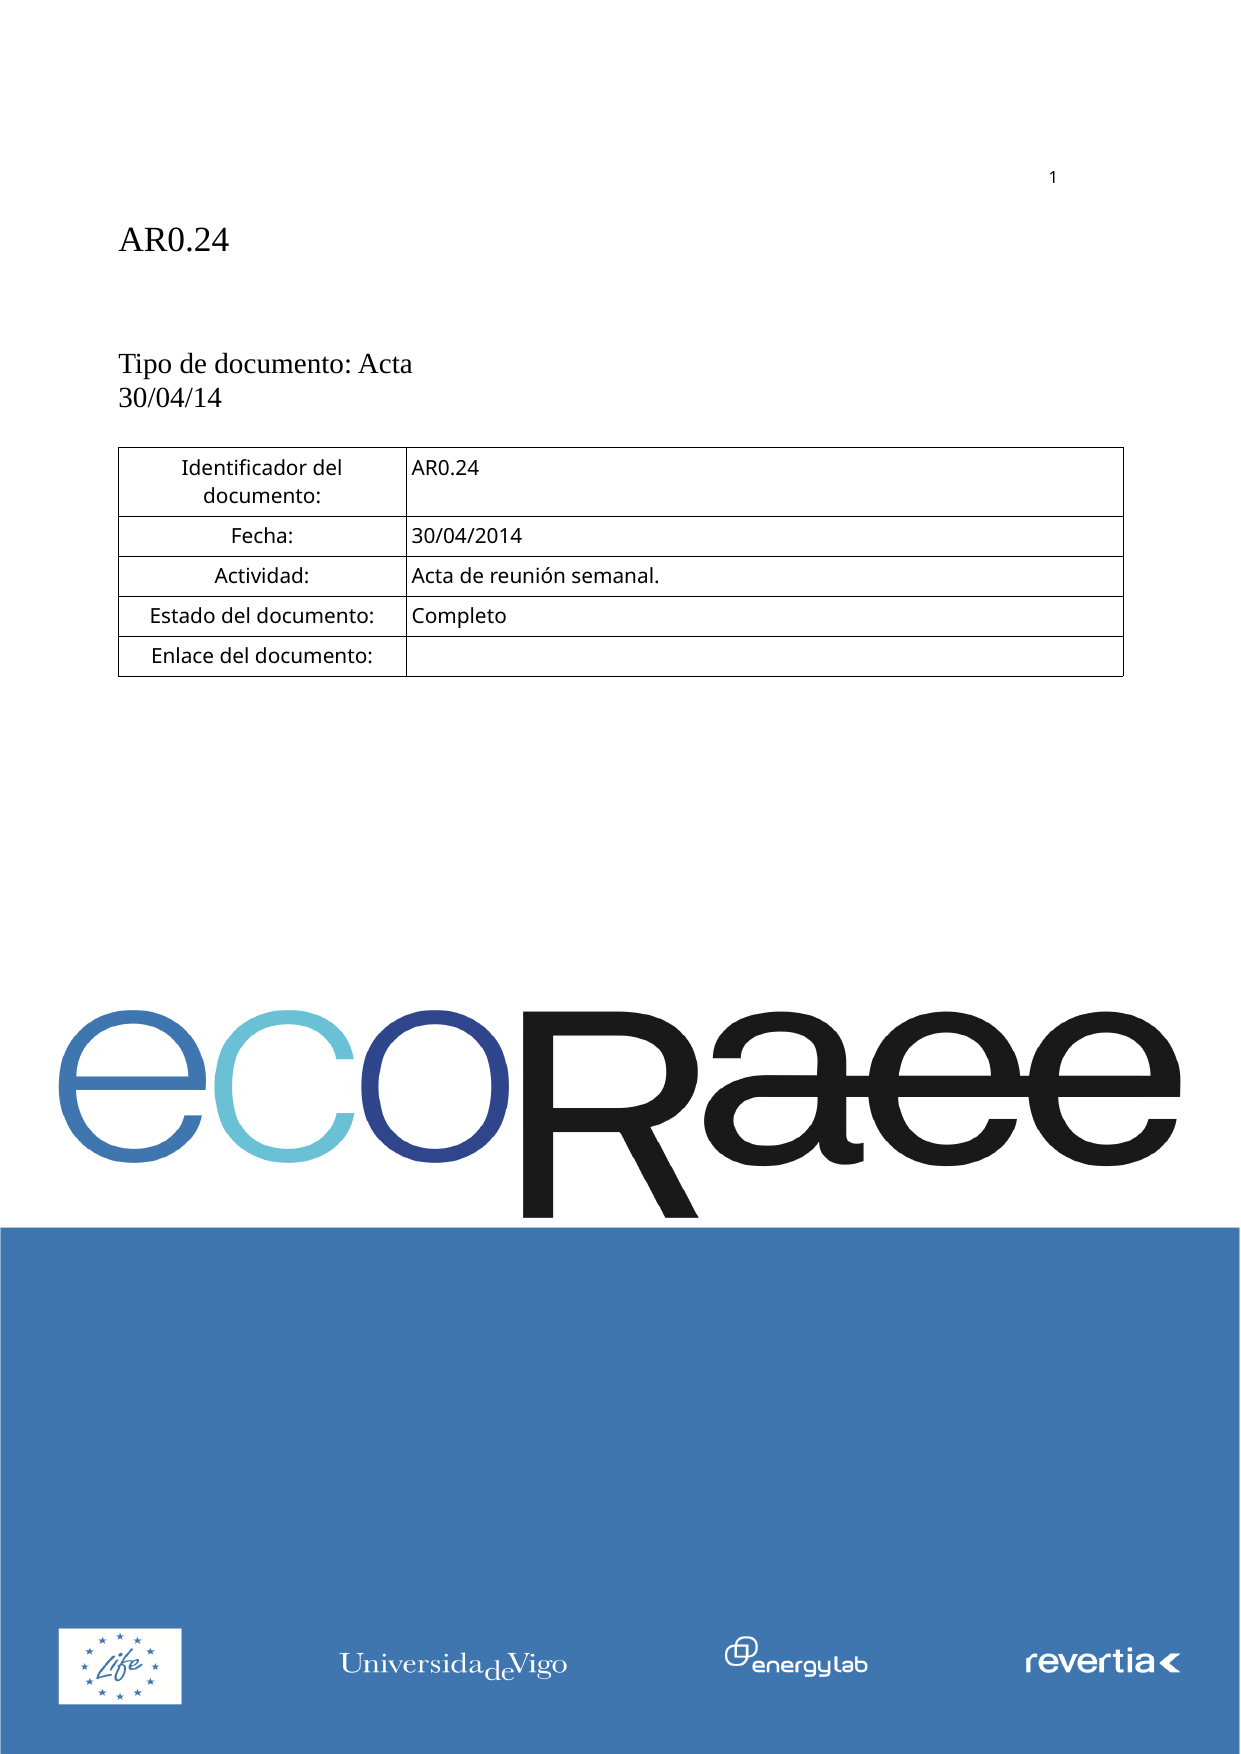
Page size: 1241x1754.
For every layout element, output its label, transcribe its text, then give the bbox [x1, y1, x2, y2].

table_cell Estado del documento: [119, 597, 406, 636]
table_cell Enlace del documento: [119, 637, 406, 676]
text Tipo de documento: Acta [118, 347, 1122, 380]
table_cell [407, 637, 1123, 676]
table_cell 30/04/2014 [407, 517, 1123, 556]
table_cell Fecha: [119, 517, 406, 556]
text 30/04/14 [118, 380, 1122, 414]
table_cell Acta de reunión semanal. [407, 557, 1123, 596]
table_header Identificador del documento: [119, 448, 406, 516]
table_header AR0.24 [407, 448, 1123, 516]
table_cell Completo [407, 597, 1123, 636]
table_cell Actividad: [119, 557, 406, 596]
text AR0.24 [118, 218, 1122, 259]
